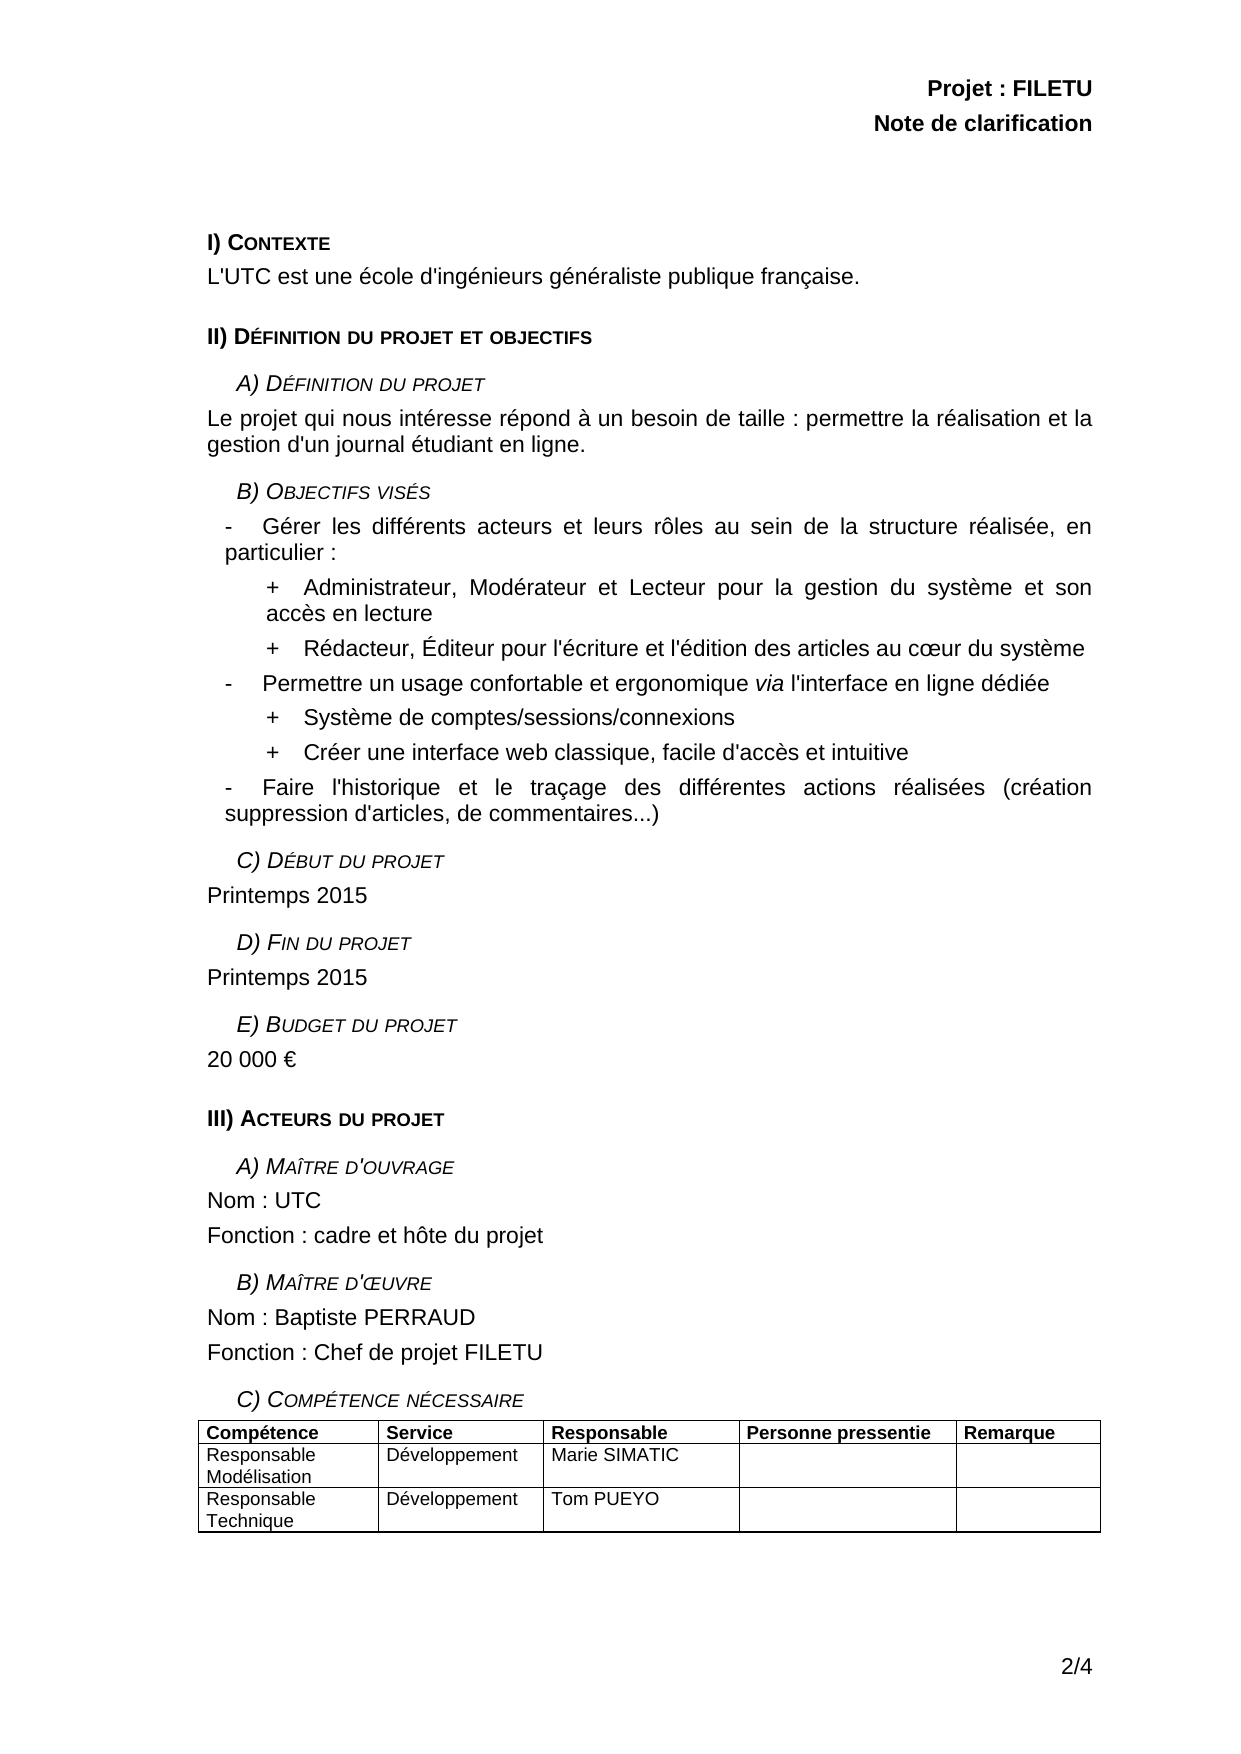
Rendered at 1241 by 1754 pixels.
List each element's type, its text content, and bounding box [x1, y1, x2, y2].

subtitle acteurs du projet [207, 1105, 1092, 1132]
table_cell Marie SIMATIC [544, 1444, 739, 1487]
list Rédacteur, Éditeur pour l'écriture et l'édition des articles au cœur du système [266, 635, 1092, 661]
list Créer une interface web classique, facile d'accès et intuitive [266, 739, 1092, 765]
subtitle Définition du projet et objectifs [207, 323, 1092, 349]
table_cell Développement [379, 1488, 543, 1531]
table_header Service [379, 1421, 543, 1443]
subtitle maître d'œuvre [236, 1269, 1092, 1296]
text L'UTC est une école d'ingénieurs généraliste publique française. [207, 263, 1092, 289]
subtitle Fin du projet [236, 929, 1092, 956]
table_cell Tom PUEYO [544, 1488, 739, 1531]
subtitle Objectifs visés [236, 478, 1092, 504]
table_cell Responsable Technique [199, 1488, 378, 1531]
table_cell [957, 1444, 1100, 1487]
text Fonction : Chef de projet FILETU [207, 1338, 1092, 1365]
subtitle Définition du projet [236, 370, 1092, 396]
table_header Remarque [957, 1421, 1100, 1443]
table_cell [740, 1488, 956, 1531]
table_header Responsable [544, 1421, 739, 1443]
text Le projet qui nous intéresse répond à un besoin de taille : permettre la réalisation et la gestion d'un journal étudiant en ligne. [207, 405, 1092, 457]
table_header Personne pressentie [740, 1421, 956, 1443]
subtitle Début du projet [236, 847, 1092, 874]
text Printemps 2015 [207, 882, 1092, 908]
table_cell [957, 1488, 1100, 1531]
table_header Compétence [199, 1421, 378, 1443]
list Permettre un usage confortable et ergonomique via l'interface en ligne dédiée [224, 670, 1092, 696]
table_cell Responsable Modélisation [199, 1444, 378, 1487]
list Faire l'historique et le traçage des différentes actions réalisées (création suppression d'articles, de commentaires...) [224, 774, 1092, 826]
list Système de comptes/sessions/connexions [266, 704, 1092, 731]
text 20 000 € [207, 1046, 1092, 1072]
text nom : Baptiste PERRAUD [207, 1304, 1092, 1330]
text nom : UTC [207, 1187, 1092, 1214]
subtitle Contexte [207, 228, 1092, 255]
table_cell [740, 1444, 956, 1487]
text Printemps 2015 [207, 964, 1092, 990]
list Administrateur, Modérateur et Lecteur pour la gestion du système et son accès en lecture [266, 574, 1092, 627]
subtitle maître d'ouvrage [236, 1153, 1092, 1179]
subtitle Budget du projet [236, 1011, 1092, 1037]
table_cell Développement [379, 1444, 543, 1487]
text Fonction : cadre et hôte du projet [207, 1222, 1092, 1248]
subtitle Compétence nécessaire [236, 1386, 1092, 1412]
list Gérer les différents acteurs et leurs rôles au sein de la structure réalisée, en particulier : [224, 513, 1092, 566]
